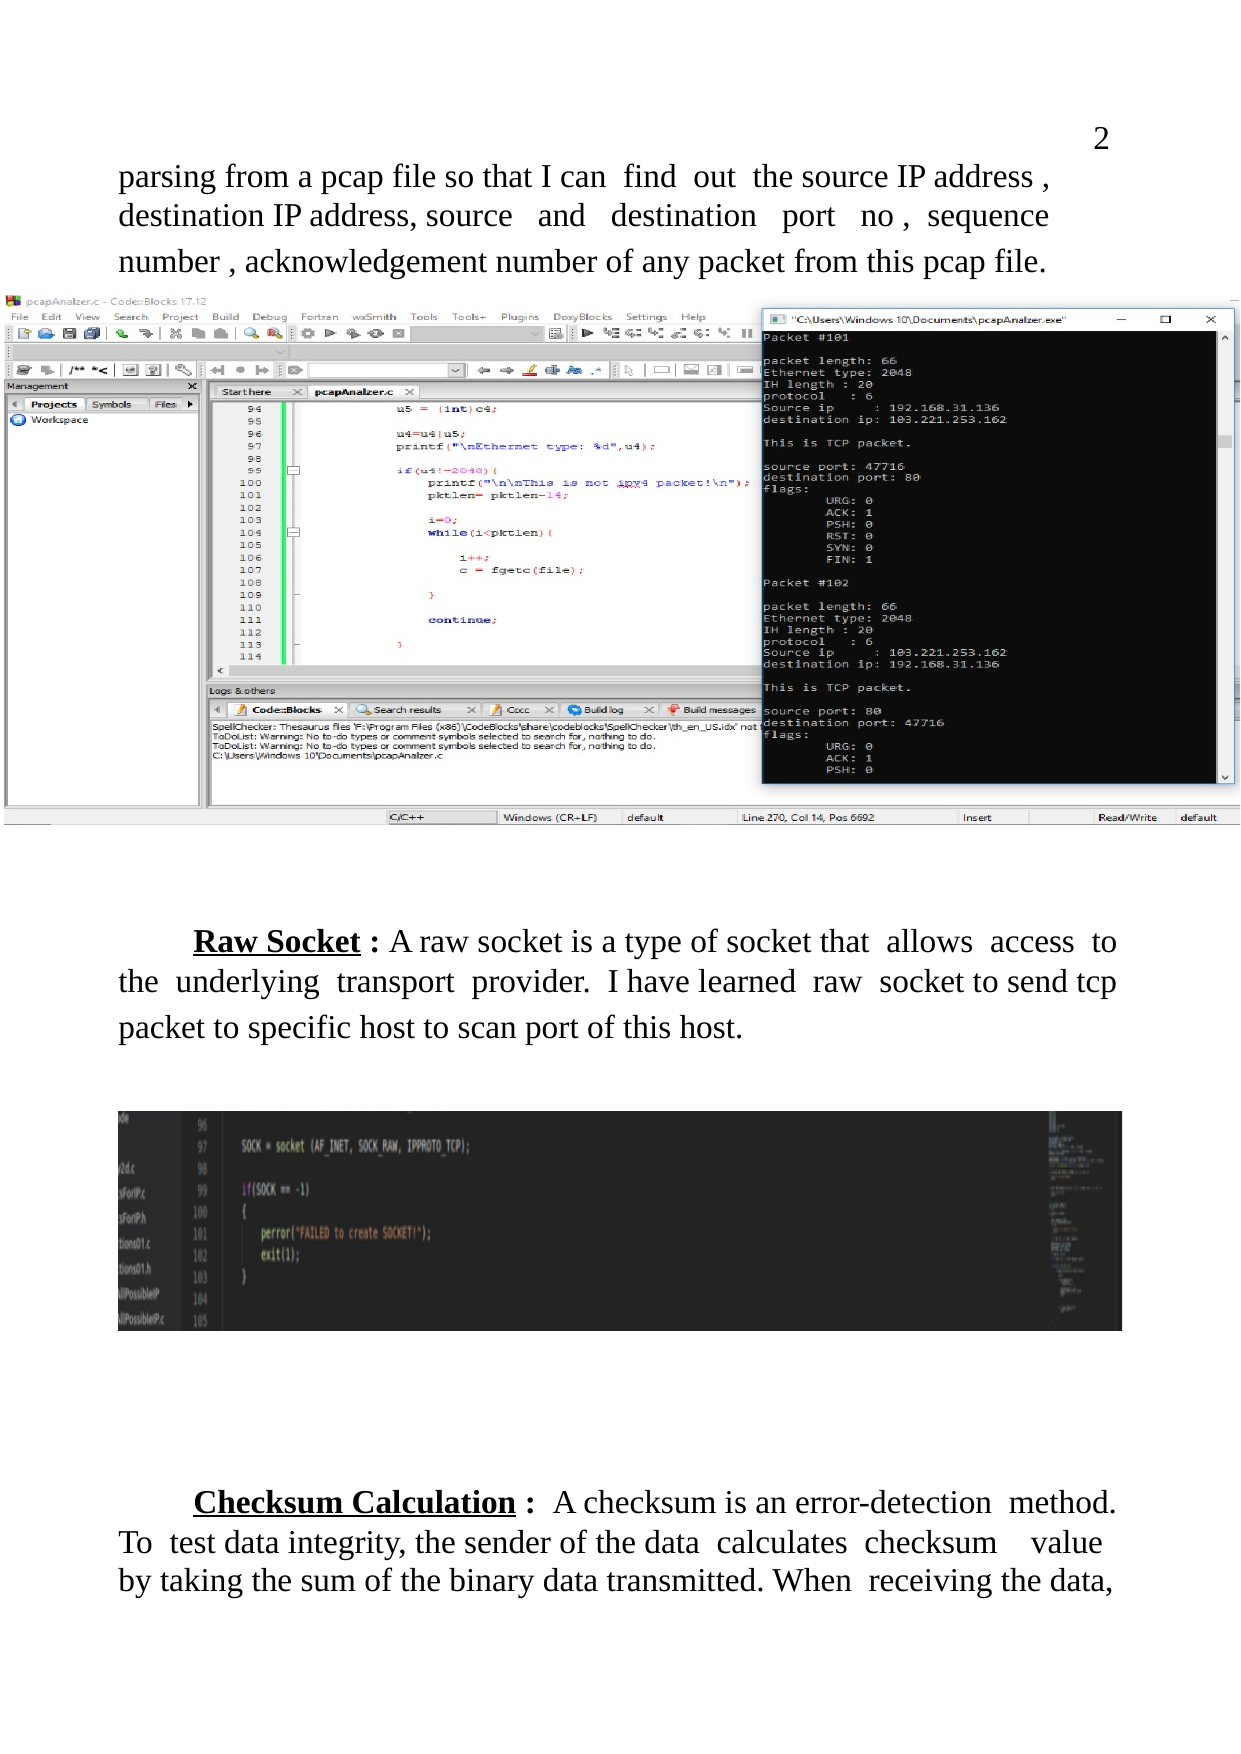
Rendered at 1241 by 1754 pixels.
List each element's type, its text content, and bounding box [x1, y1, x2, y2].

picture [4, 293, 1241, 825]
picture [118, 1111, 1123, 1331]
text Checksum Calculation : A checksum is an error-detection method. To test data integrity, the sender of the data calculates checksum value by taking the sum of the binary data transmitted. When receiving the data, [118, 1474, 1122, 1599]
text 2 [118, 118, 1122, 156]
text Raw Socket : A raw socket is a type of socket that allows access to the underlying transport provider. I have learned raw socket to send tcp packet to specific host to scan port of this host. [118, 913, 1122, 1096]
text parsing from a pcap file so that I can find out the source IP address , destination IP address, source and destination port no , sequence number , acknowledgement number of any packet from this pcap file. [118, 156, 1122, 281]
